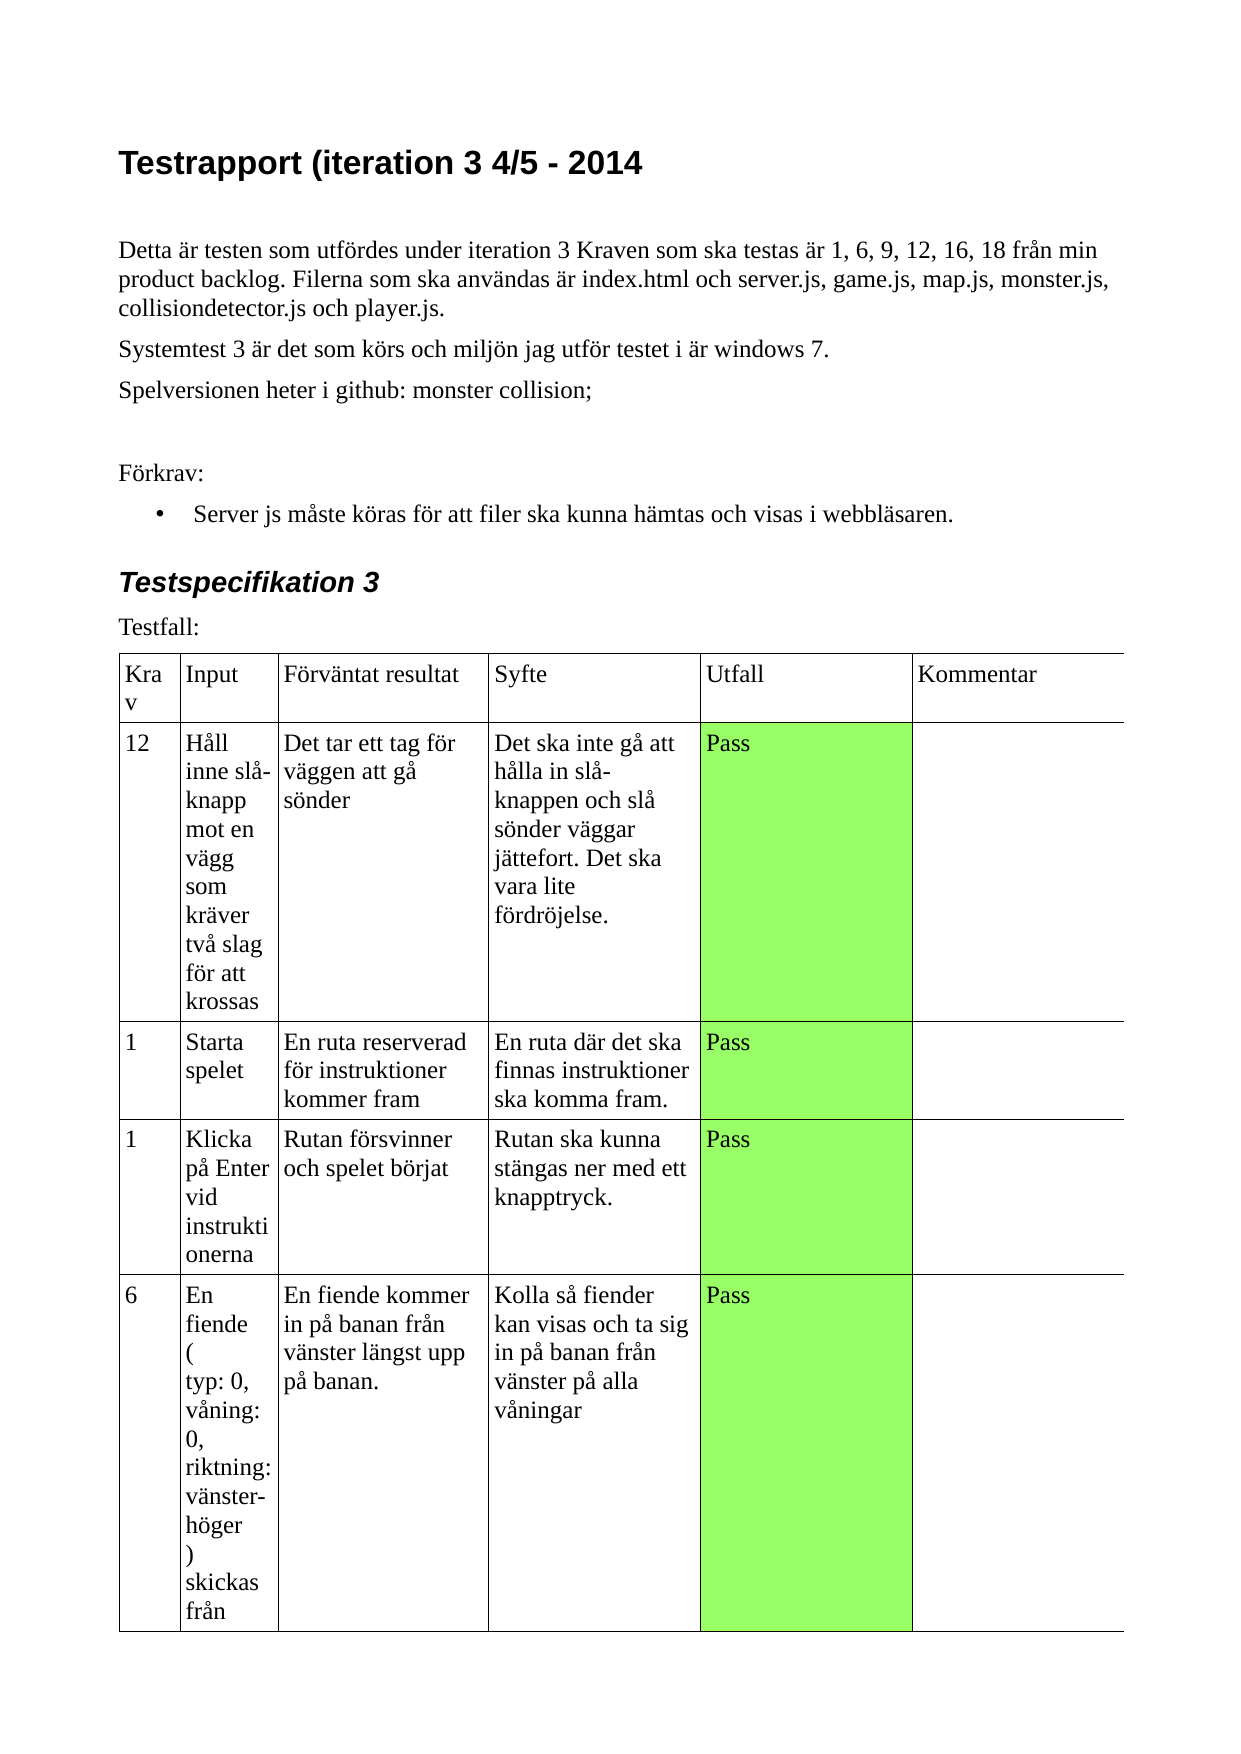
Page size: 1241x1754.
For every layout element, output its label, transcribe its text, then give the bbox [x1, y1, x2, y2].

table_header Input [181, 654, 278, 722]
table_cell En fiende ( typ: 0, våning: 0, riktning: vänster-höger ) skickas från [181, 1275, 278, 1631]
table_cell [913, 723, 1123, 1021]
table_cell [913, 1022, 1123, 1119]
list Server js måste köras för att filer ska kunna hämtas och visas i webbläsaren. [156, 499, 1122, 528]
table_cell Pass [701, 1022, 912, 1119]
table_cell Starta spelet [181, 1022, 278, 1119]
text Förkrav: [118, 458, 1122, 487]
subtitle Testrapport (iteration 3 4/5 - 2014 [118, 143, 1122, 182]
table_cell En fiende kommer in på banan från vänster längst upp på banan. [279, 1275, 488, 1631]
table_header Syfte [489, 654, 700, 722]
table_header Krav [120, 654, 180, 722]
text Testfall: [118, 612, 1122, 640]
table_cell Pass [701, 1120, 912, 1274]
table_cell En ruta reserverad för instruktioner kommer fram [279, 1022, 488, 1119]
table_cell [913, 1120, 1123, 1274]
table_header Kommentar [913, 654, 1123, 722]
text Detta är testen som utfördes under iteration 3 Kraven som ska testas är 1, 6, 9, 12, 16, 18 från min product backlog. Filerna som ska användas är index.html och server.js, game.js, map.js, monster.js, collisiondetector.js och player.js. [118, 236, 1122, 322]
table_cell Det ska inte gå att hålla in slå-knappen och slå sönder väggar jättefort. Det ska vara lite fördröjelse. [489, 723, 700, 1021]
table_cell [913, 1275, 1123, 1631]
table_cell Håll inne slå-knapp mot en vägg som kräver två slag för att krossas [181, 723, 278, 1021]
table_cell 6 [120, 1275, 180, 1631]
text Systemtest 3 är det som körs och miljön jag utför testet i är windows 7. [118, 334, 1122, 363]
subtitle Testspecifikation 3 [118, 566, 1122, 599]
table_cell Klicka på Enter vid instruktionerna [181, 1120, 278, 1274]
table_cell Pass [701, 1275, 912, 1631]
text Spelversionen heter i github: monster collision; [118, 376, 1122, 404]
table_cell 1 [120, 1120, 180, 1274]
table_cell Rutan försvinner och spelet börjat [279, 1120, 488, 1274]
table_cell 1 [120, 1022, 180, 1119]
table_cell Kolla så fiender kan visas och ta sig in på banan från vänster på alla våningar [489, 1275, 700, 1631]
table_header Förväntat resultat [279, 654, 488, 722]
table_cell 12 [120, 723, 180, 1021]
table_cell Rutan ska kunna stängas ner med ett knapptryck. [489, 1120, 700, 1274]
table_header Utfall [701, 654, 912, 722]
table_cell Det tar ett tag för väggen att gå sönder [279, 723, 488, 1021]
table_cell En ruta där det ska finnas instruktioner ska komma fram. [489, 1022, 700, 1119]
table_cell Pass [701, 723, 912, 1021]
